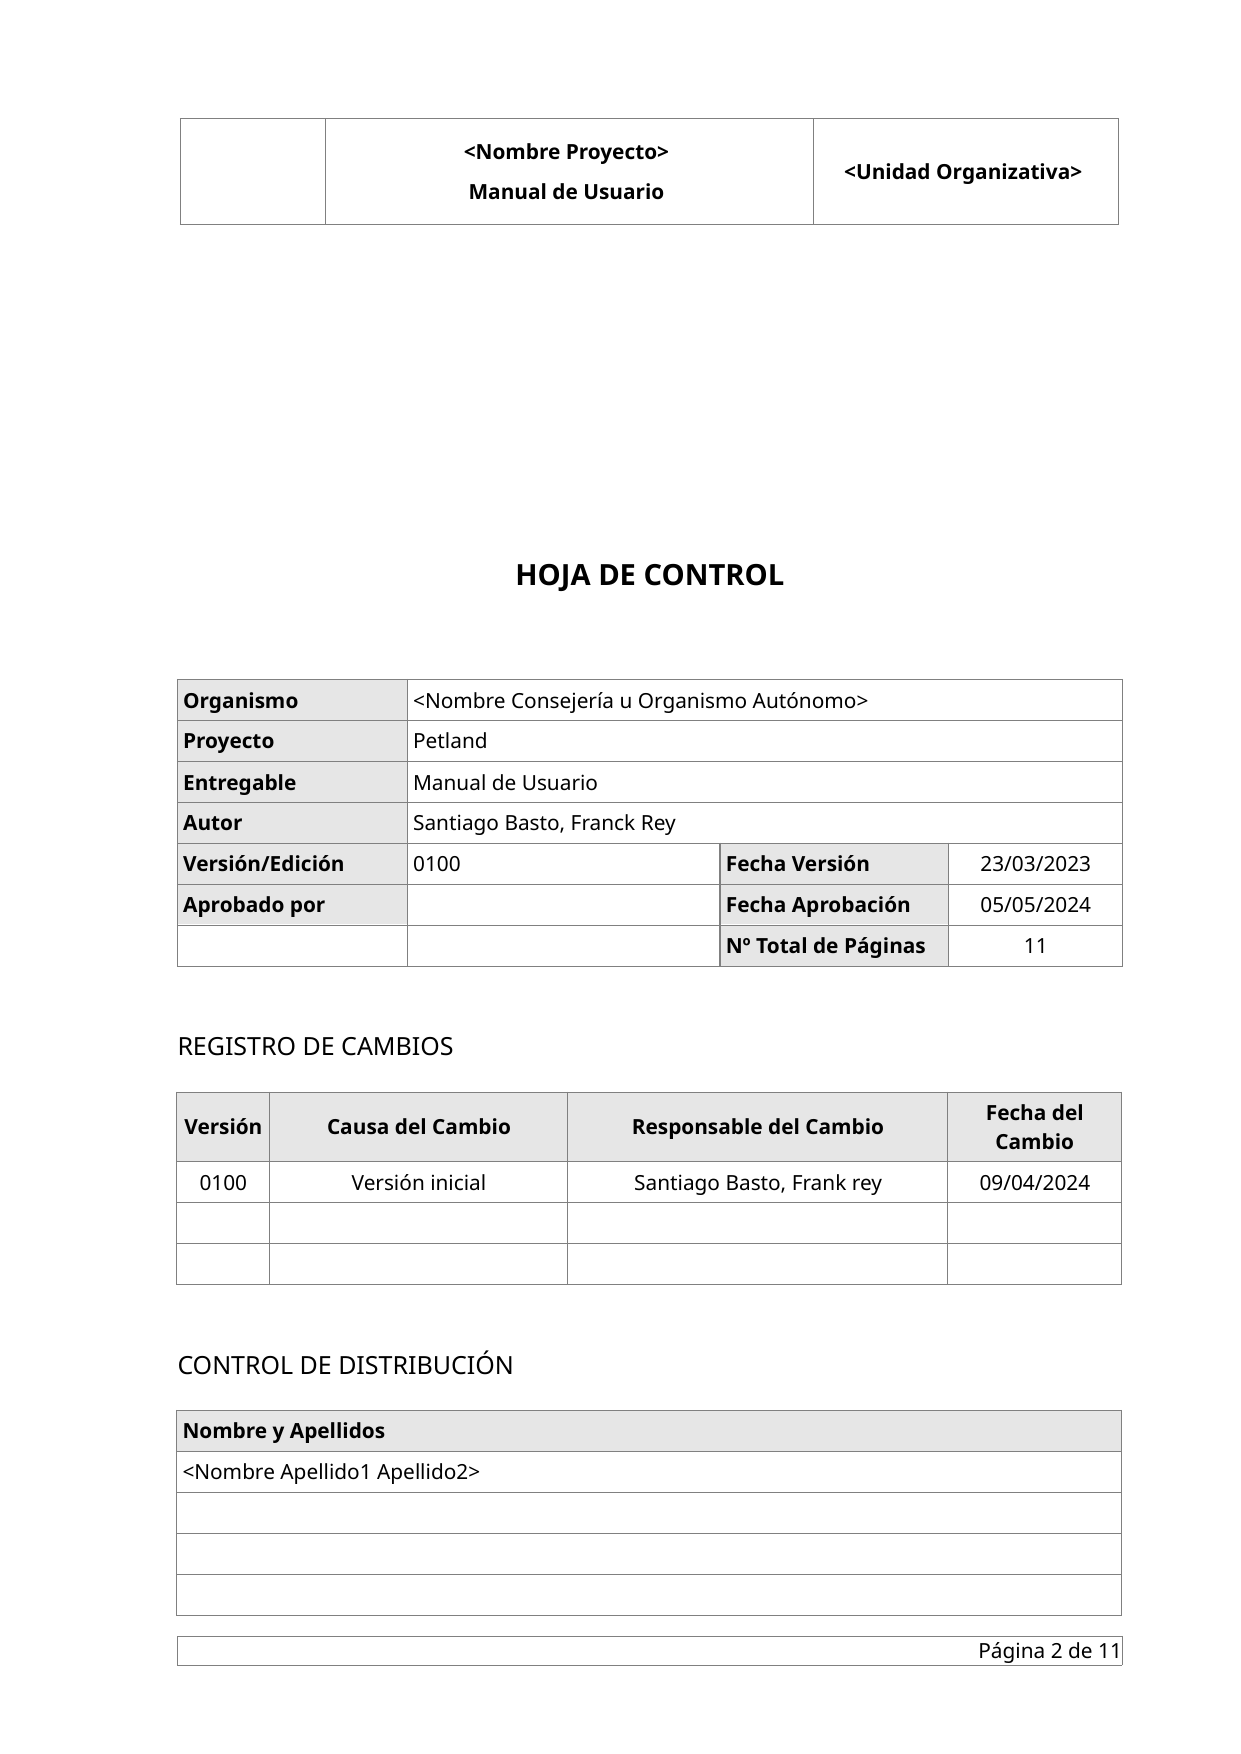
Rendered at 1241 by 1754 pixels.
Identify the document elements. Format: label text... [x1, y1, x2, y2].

table_cell [270, 1203, 567, 1243]
table_cell [177, 1493, 1121, 1533]
table_cell 23/03/2023 [949, 844, 1122, 884]
table_cell [177, 1203, 269, 1243]
table_cell Autor [178, 803, 407, 843]
text CONTROL DE DISTRIBUCIÓN [177, 1347, 1122, 1381]
text REGISTRO DE CAMBIOS [177, 1029, 1122, 1063]
table_cell Aprobado por [178, 885, 407, 924]
table_cell [408, 926, 719, 966]
table_cell 0100 [177, 1162, 269, 1202]
table_cell 0100 [408, 844, 719, 884]
table_cell [177, 1244, 269, 1284]
table_header Nombre y Apellidos [177, 1411, 1121, 1451]
table_cell Versión inicial [270, 1162, 567, 1202]
table_cell 05/05/2024 [949, 885, 1122, 924]
table_cell Manual de Usuario [408, 762, 1122, 802]
table_cell [177, 1575, 1121, 1614]
table_cell Versión/Edición [178, 844, 407, 884]
table_cell [948, 1244, 1121, 1284]
table_header Causa del Cambio [270, 1093, 567, 1161]
table_cell Santiago Basto, Franck Rey [408, 803, 1122, 843]
table_cell [177, 1534, 1121, 1573]
table_cell Proyecto [178, 721, 407, 761]
table_header Responsable del Cambio [568, 1093, 947, 1161]
table_cell Entregable [178, 762, 407, 802]
table_cell Santiago Basto, Frank rey [568, 1162, 947, 1202]
table_cell [270, 1244, 567, 1284]
table_cell 09/04/2024 [948, 1162, 1121, 1202]
table_cell [568, 1244, 947, 1284]
table_cell [178, 926, 407, 966]
table_header <Nombre Consejería u Organismo Autónomo> [408, 680, 1122, 720]
table_header Organismo [178, 680, 407, 720]
table_cell 10 [949, 926, 1122, 966]
table_cell Fecha Versión [721, 844, 948, 884]
table_cell Nº Total de Páginas [721, 926, 948, 966]
table_cell [568, 1203, 947, 1243]
table_cell <Nombre Apellido1 Apellido2> [177, 1452, 1121, 1492]
text HOJA DE CONTROL [177, 554, 1122, 594]
table_header Versión [177, 1093, 269, 1161]
table_header Fecha del Cambio [948, 1093, 1121, 1161]
table_cell Petland [408, 721, 1122, 761]
table_cell Fecha Aprobación [721, 885, 948, 924]
table_cell [408, 885, 719, 924]
table_cell [948, 1203, 1121, 1243]
